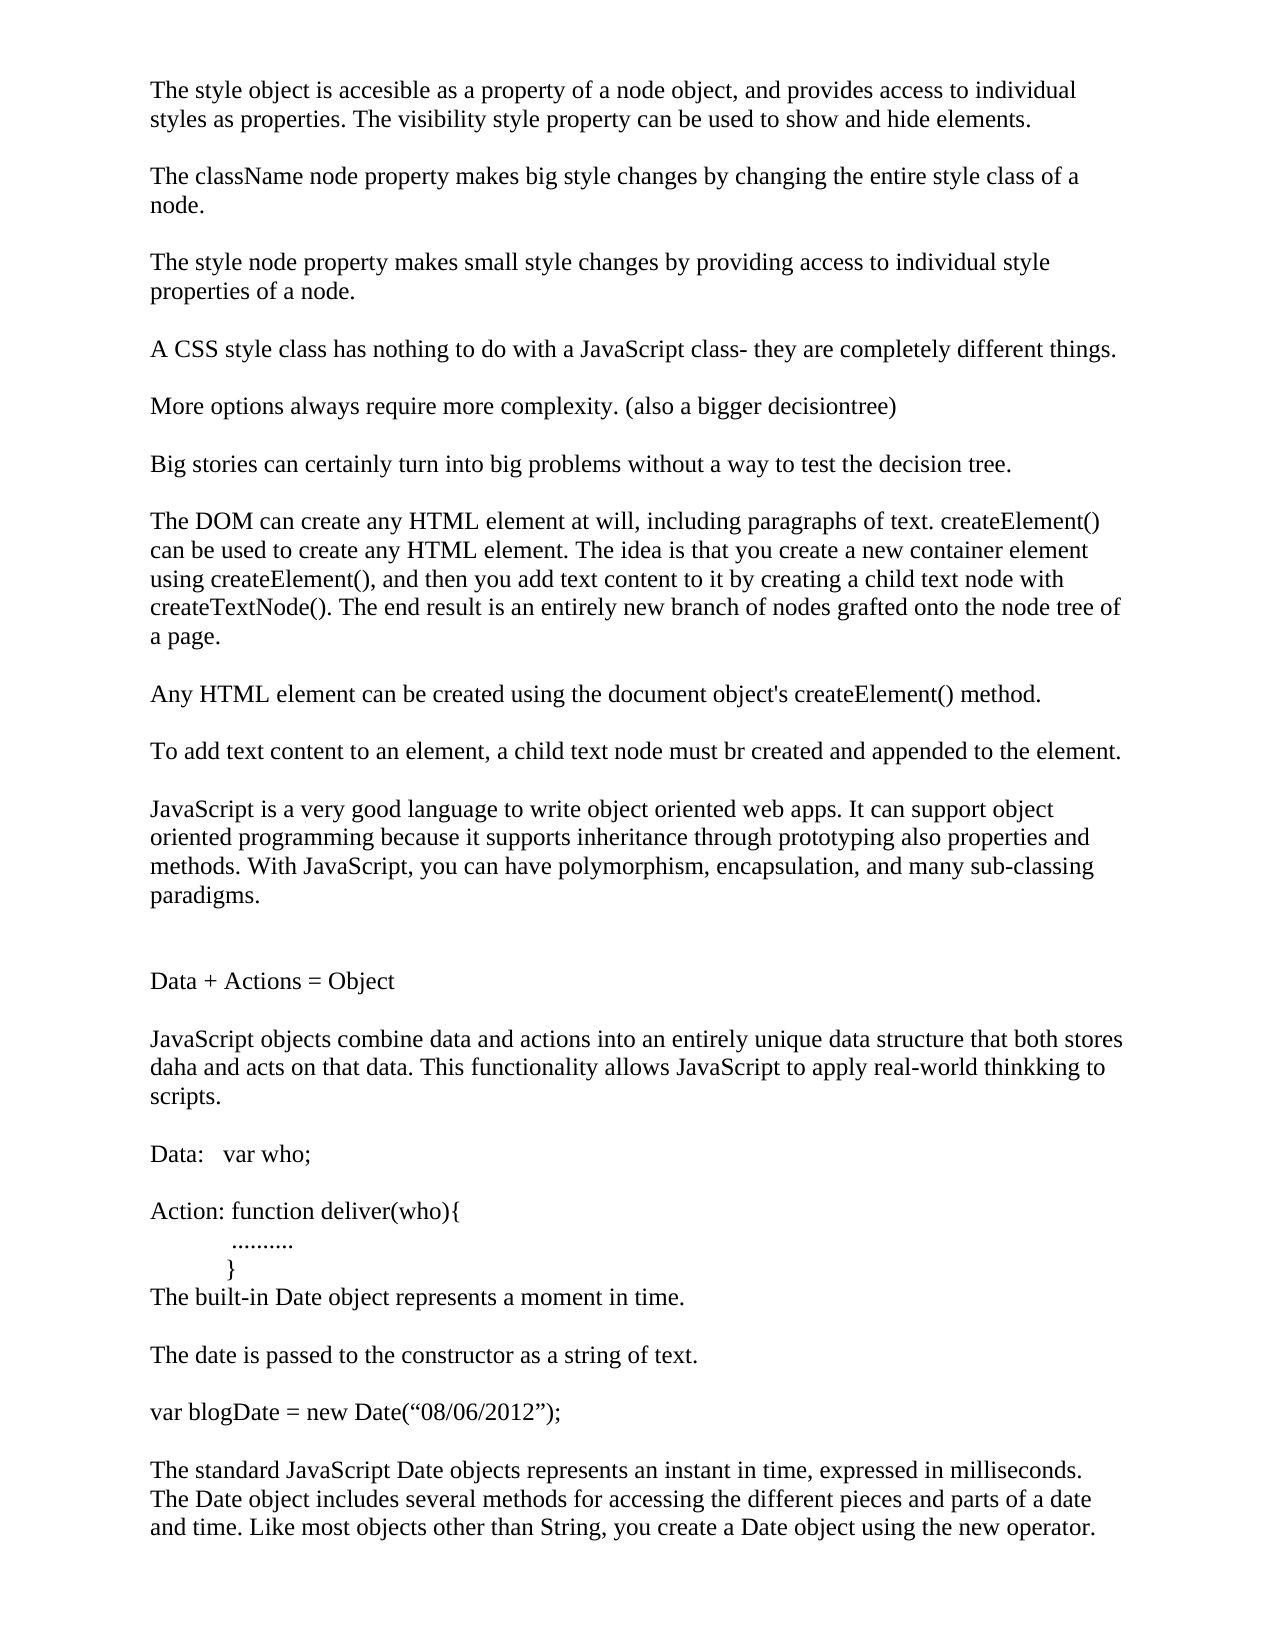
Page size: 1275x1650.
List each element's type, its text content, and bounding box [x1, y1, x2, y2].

text A CSS style class has nothing to do with a JavaScript class- they are completely different things. [150, 334, 1125, 362]
text .......... [150, 1225, 1125, 1254]
text var blogDate = new Date(“08/06/2012”); [150, 1397, 1125, 1426]
text The className node property makes big style changes by changing the entire style class of a node. [150, 161, 1125, 219]
text Action: function deliver(who){ [150, 1196, 1125, 1225]
text Data + Actions = Object [150, 966, 1125, 995]
text Big stories can certainly turn into big problems without a way to test the decision tree. [150, 449, 1125, 477]
text Any HTML element can be created using the document object's createElement() method. [150, 679, 1125, 707]
text The standard JavaScript Date objects represents an instant in time, expressed in milliseconds. The Date object includes several methods for accessing the different pieces and parts of a date and time. Like most objects other than String, you create a Date object using the new operator. [150, 1455, 1125, 1541]
text To add text content to an element, a child text node must br created and appended to the element. [150, 736, 1125, 765]
text Data: var who; [150, 1139, 1125, 1167]
text JavaScript objects combine data and actions into an entirely unique data structure that both stores daha and acts on that data. This functionality allows JavaScript to apply real-world thinkking to scripts. [150, 1024, 1125, 1110]
text } [150, 1254, 1125, 1282]
text The built-in Date object represents a moment in time. [150, 1282, 1125, 1311]
text JavaScript is a very good language to write object oriented web apps. It can support object oriented programming because it supports inheritance through prototyping also properties and methods. With JavaScript, you can have polymorphism, encapsulation, and many sub-classing paradigms. [150, 794, 1125, 909]
text The DOM can create any HTML element at will, including paragraphs of text. createElement() can be used to create any HTML element. The idea is that you create a new container element using createElement(), and then you add text content to it by creating a child text node with createTextNode(). The end result is an entirely new branch of nodes grafted onto the node tree of a page. [150, 506, 1125, 650]
text The style object is accesible as a property of a node object, and provides access to individual styles as properties. The visibility style property can be used to show and hide elements. [150, 75, 1125, 132]
text The date is passed to the constructor as a string of text. [150, 1340, 1125, 1369]
text The style node property makes small style changes by providing access to individual style properties of a node. [150, 247, 1125, 305]
text More options always require more complexity. (also a bigger decisiontree) [150, 391, 1125, 420]
